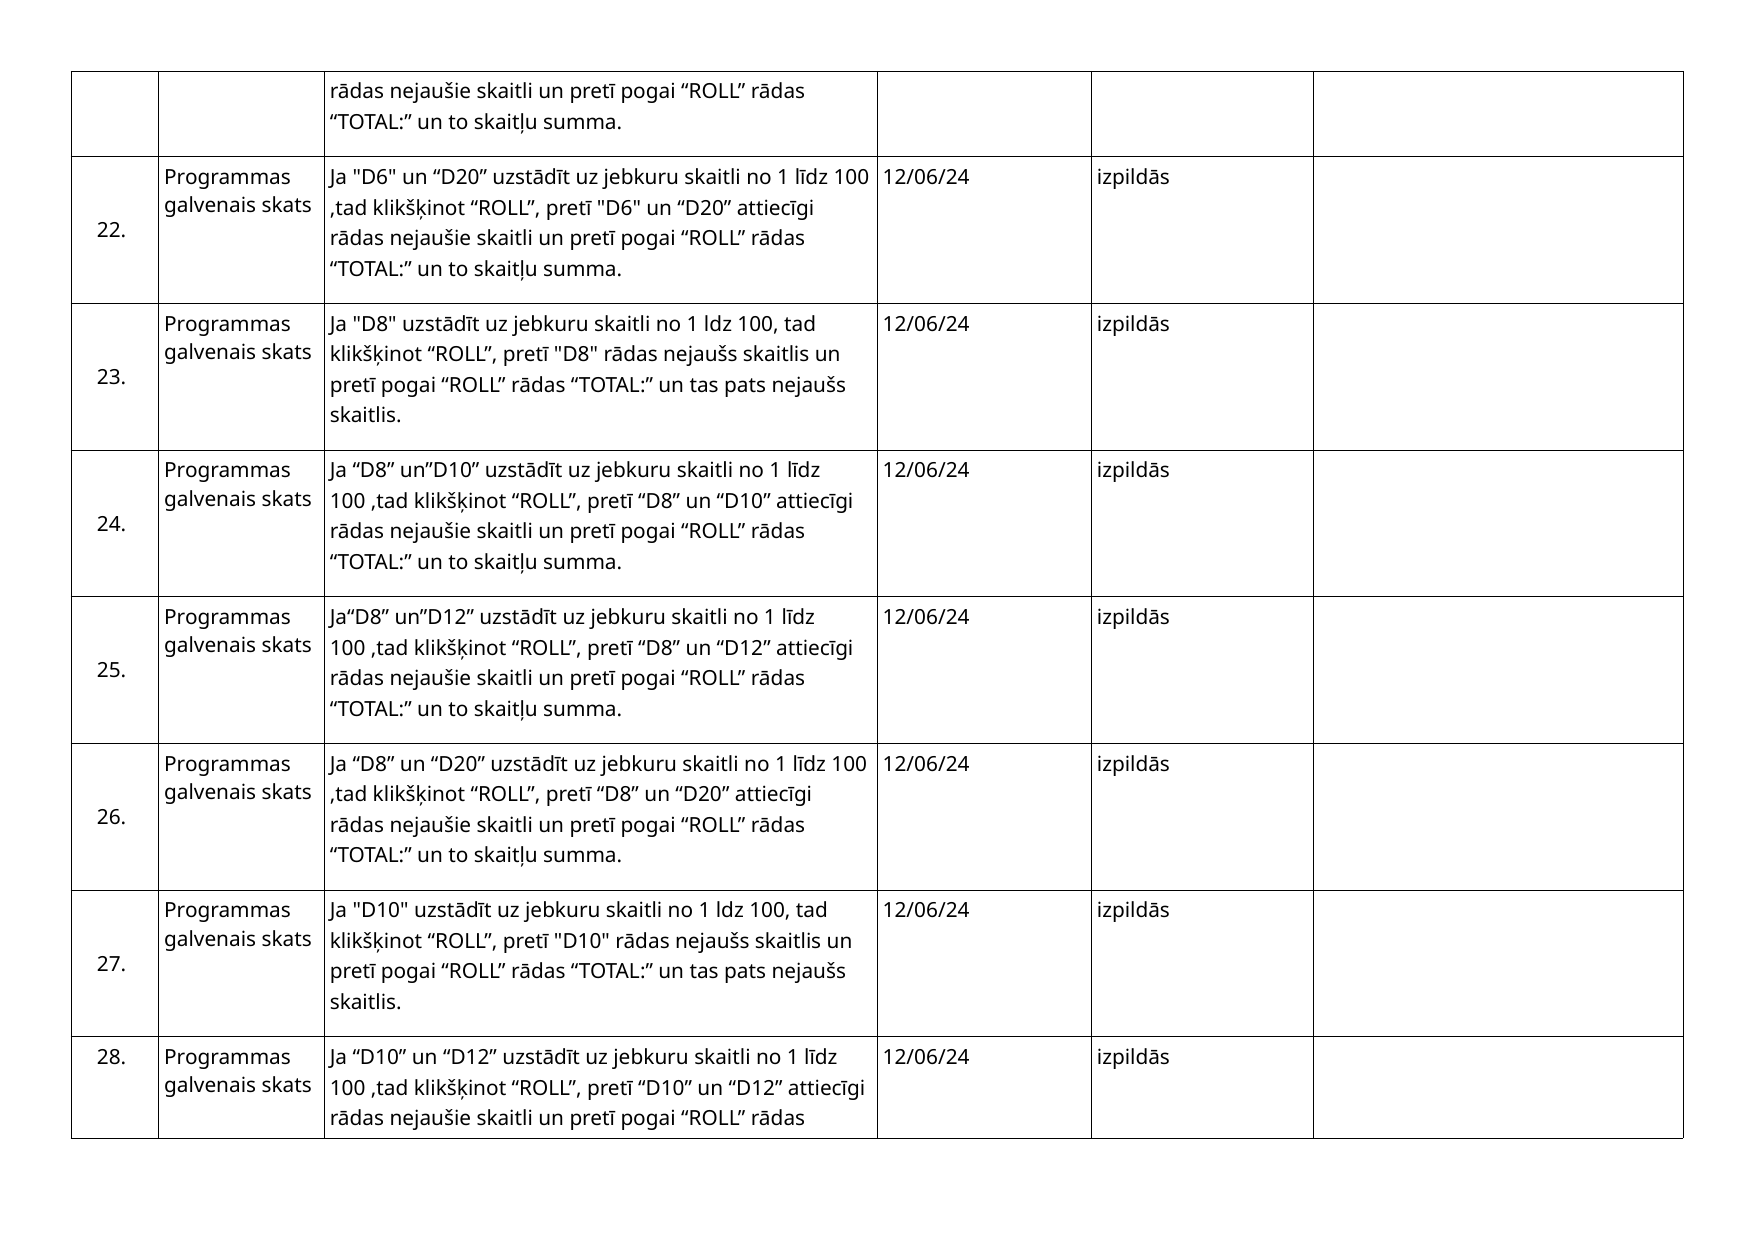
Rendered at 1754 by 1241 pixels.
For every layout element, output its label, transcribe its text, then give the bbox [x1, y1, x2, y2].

table_cell izpildās [1092, 304, 1313, 449]
table_cell Programmas galvenais skats [159, 157, 324, 303]
table_cell [72, 451, 158, 596]
table_cell Programmas galvenais skats [159, 891, 324, 1036]
table_cell Ja “D8” un “D20” uzstādīt uz jebkuru skaitli no 1 līdz 100 ,tad klikšķinot “ROLL”, pretī “D8” un “D20” attiecīgi rādas nejaušie skaitli un pretī pogai “ROLL” rādas “TOTAL:” un to skaitļu summa. [325, 744, 877, 889]
table_cell [1314, 72, 1683, 156]
table_cell 06.12.24 [878, 72, 1091, 156]
table_cell [72, 72, 158, 156]
table_cell izpildās [1092, 157, 1313, 303]
table_cell Ja "D10" uzstādīt uz jebkuru skaitli no 1 ldz 100, tad klikšķinot “ROLL”, pretī "D10" rādas nejaušs skaitlis un pretī pogai “ROLL” rādas “TOTAL:” un tas pats nejaušs skaitlis. [325, 891, 877, 1036]
table_cell [72, 1037, 158, 1137]
table_cell Programmas galvenais skats [159, 744, 324, 889]
table_cell [72, 744, 158, 889]
table_cell 06.12.24 [878, 744, 1091, 889]
table_cell [1314, 157, 1683, 303]
table_cell [72, 597, 158, 743]
table_cell [1314, 597, 1683, 743]
table_cell [1314, 744, 1683, 889]
table_cell Ja "D8" uzstādīt uz jebkuru skaitli no 1 ldz 100, tad klikšķinot “ROLL”, pretī "D8" rādas nejaušs skaitlis un pretī pogai “ROLL” rādas “TOTAL:” un tas pats nejaušs skaitlis. [325, 304, 877, 449]
table_cell [72, 304, 158, 449]
table_cell Programmas galvenais skats [159, 1037, 324, 1137]
table_cell [1092, 72, 1313, 156]
table_cell Ja “D10” un “D12” uzstādīt uz jebkuru skaitli no 1 līdz 100 ,tad klikšķinot “ROLL”, pretī “D10” un “D12” attiecīgi rādas nejaušie skaitli un pretī pogai “ROLL” rādas [325, 1037, 877, 1137]
table_cell 06.12.24 [878, 451, 1091, 596]
table_cell [72, 157, 158, 303]
table_cell [1314, 891, 1683, 1036]
table_cell Ja “D8” un”D10” uzstādīt uz jebkuru skaitli no 1 līdz 100 ,tad klikšķinot “ROLL”, pretī “D8” un “D10” attiecīgi rādas nejaušie skaitli un pretī pogai “ROLL” rādas “TOTAL:” un to skaitļu summa. [325, 451, 877, 596]
table_cell [1314, 451, 1683, 596]
table_cell Programmas galvenais skats [159, 597, 324, 743]
table_cell Ja "D6" un “D20” uzstādīt uz jebkuru skaitli no 1 līdz 100 ,tad klikšķinot “ROLL”, pretī "D6" un “D20” attiecīgi rādas nejaušie skaitli un pretī pogai “ROLL” rādas “TOTAL:” un to skaitļu summa. [325, 157, 877, 303]
table_cell rādas nejaušie skaitli un pretī pogai “ROLL” rādas “TOTAL:” un to skaitļu summa. [325, 72, 877, 156]
table_cell Programmas galvenais skats [159, 451, 324, 596]
table_cell [72, 891, 158, 1036]
table_cell [1314, 304, 1683, 449]
table_cell 06.12.24 [878, 157, 1091, 303]
table_cell izpildās [1092, 1037, 1313, 1137]
table_cell izpildās [1092, 891, 1313, 1036]
table_cell [1314, 1037, 1683, 1137]
table_cell Programmas galvenais skats [159, 304, 324, 449]
table_cell izpildās [1092, 744, 1313, 889]
table_cell 06.12.24 [878, 1037, 1091, 1137]
table_cell izpildās [1092, 451, 1313, 596]
table_cell [159, 72, 324, 156]
table_cell 06.12.24 [878, 597, 1091, 743]
table_cell Ja“D8” un”D12” uzstādīt uz jebkuru skaitli no 1 līdz 100 ,tad klikšķinot “ROLL”, pretī “D8” un “D12” attiecīgi rādas nejaušie skaitli un pretī pogai “ROLL” rādas “TOTAL:” un to skaitļu summa. [325, 597, 877, 743]
table_cell 06.12.24 [878, 891, 1091, 1036]
table_cell 06.12.24 [878, 304, 1091, 449]
table_cell izpildās [1092, 597, 1313, 743]
